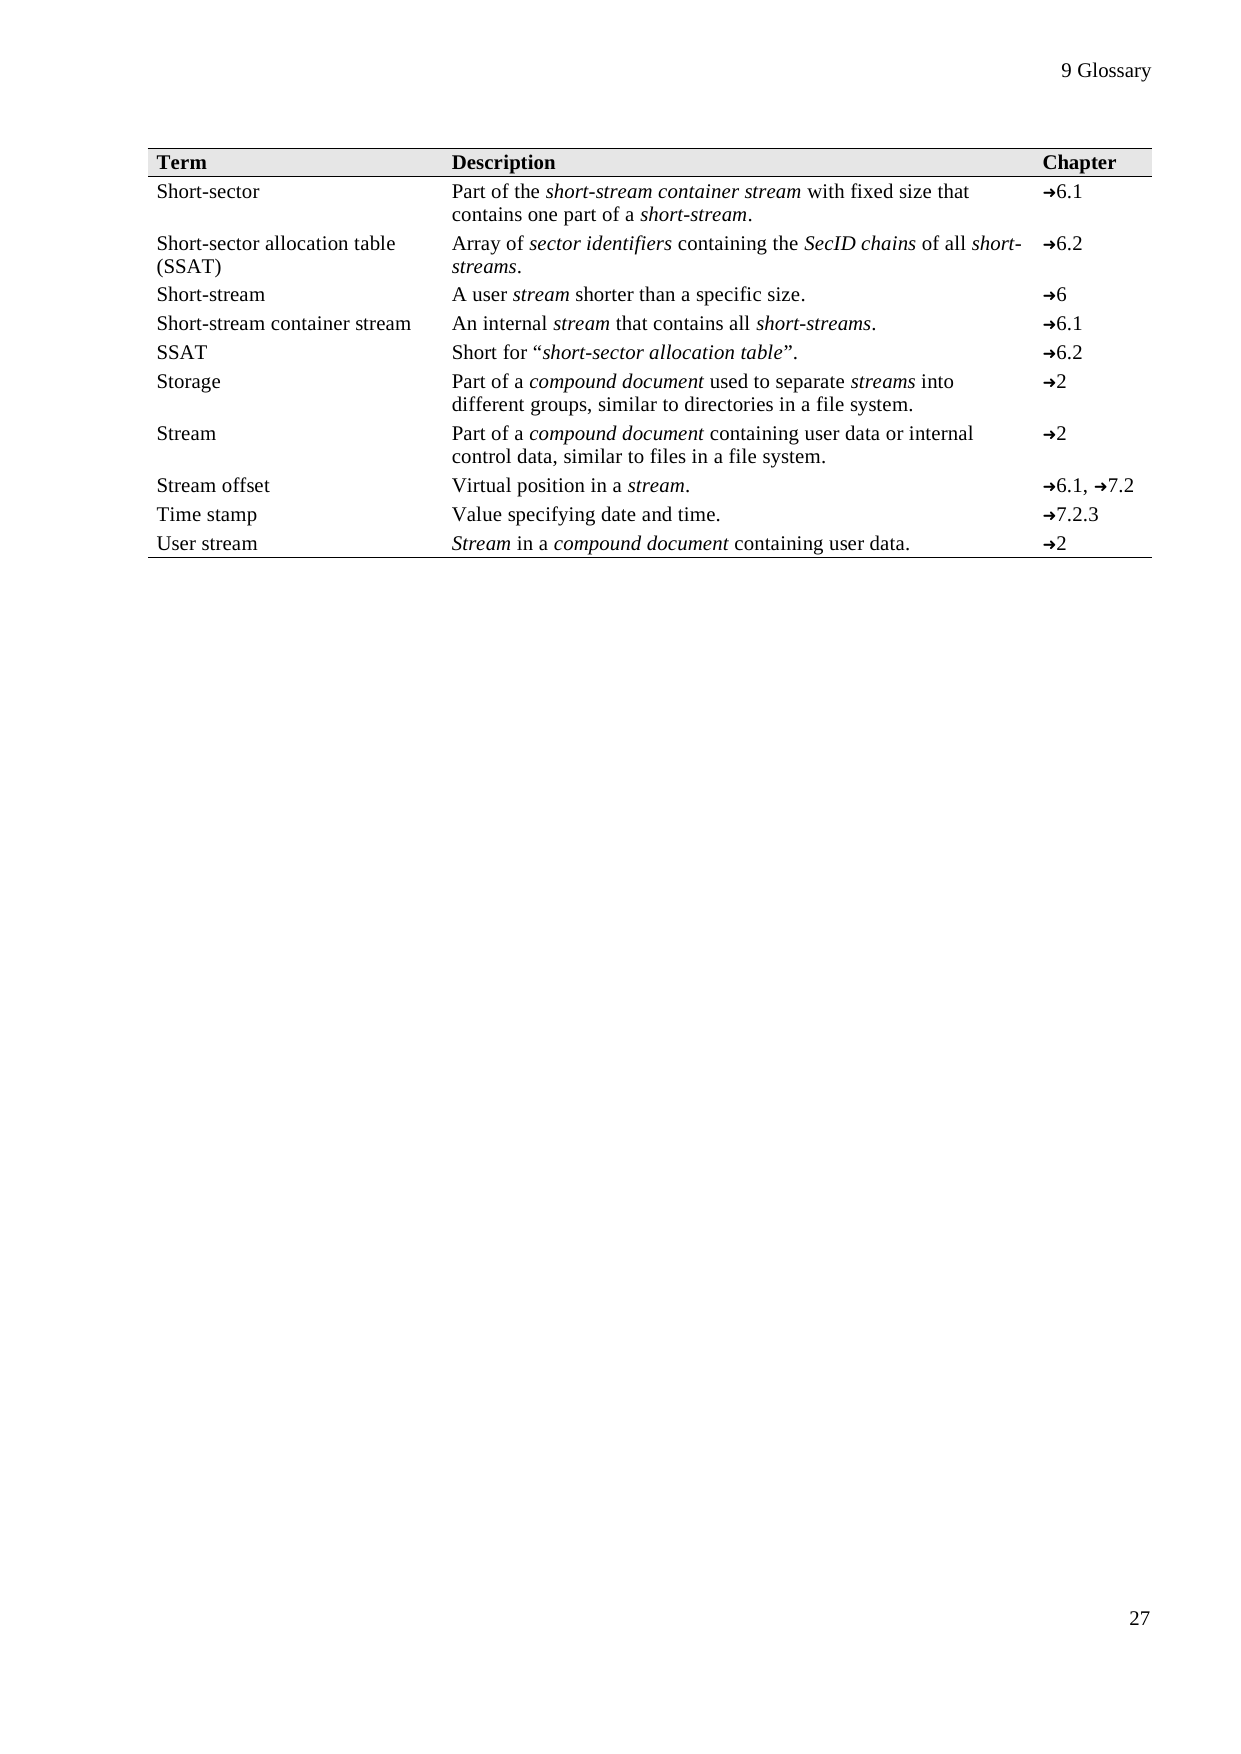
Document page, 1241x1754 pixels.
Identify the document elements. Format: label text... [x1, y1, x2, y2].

table_cell An internal stream that contains all short-streams. [443, 309, 1033, 338]
table_cell Stream [148, 419, 443, 471]
table_cell ➜6 [1033, 280, 1152, 309]
table_cell ➜2 [1033, 419, 1152, 471]
table_cell Stream in a compound document containing user data. [443, 529, 1033, 557]
table_header Term [148, 149, 443, 176]
table_cell Stream offset [148, 471, 443, 499]
table_cell Part of a compound document used to separate streams into different groups, similar to directories in a file system. [443, 367, 1033, 419]
table_cell ➜6.1 [1033, 177, 1152, 228]
table_cell Short-sector allocation table (SSAT) [148, 229, 443, 280]
table_header Chapter [1033, 149, 1152, 176]
table_cell ➜2 [1033, 367, 1152, 419]
table_cell Value specifying date and time. [443, 500, 1033, 528]
table_cell Short-sector [148, 177, 443, 228]
table_cell Short for “short-sector allocation table”. [443, 338, 1033, 367]
table_cell User stream [148, 529, 443, 557]
table_cell Storage [148, 367, 443, 419]
table_cell Part of the short-stream container stream with fixed size that contains one part of a short-stream. [443, 177, 1033, 228]
table_cell Short-stream [148, 280, 443, 309]
table_cell ➜6.1 [1033, 309, 1152, 338]
table_header Description [443, 149, 1033, 176]
table_cell ➜6.1, ➜7.2 [1033, 471, 1152, 499]
table_cell Virtual position in a stream. [443, 471, 1033, 499]
table_cell Array of sector identifiers containing the SecID chains of all short-streams. [443, 229, 1033, 280]
table_cell ➜2 [1033, 529, 1152, 557]
table_cell ➜6.2 [1033, 229, 1152, 280]
table_cell Short-stream container stream [148, 309, 443, 338]
table_cell SSAT [148, 338, 443, 367]
table_cell ➜7.2.3 [1033, 500, 1152, 528]
table_cell Time stamp [148, 500, 443, 528]
table_cell Part of a compound document containing user data or internal control data, similar to files in a file system. [443, 419, 1033, 471]
table_cell ➜6.2 [1033, 338, 1152, 367]
table_cell A user stream shorter than a specific size. [443, 280, 1033, 309]
